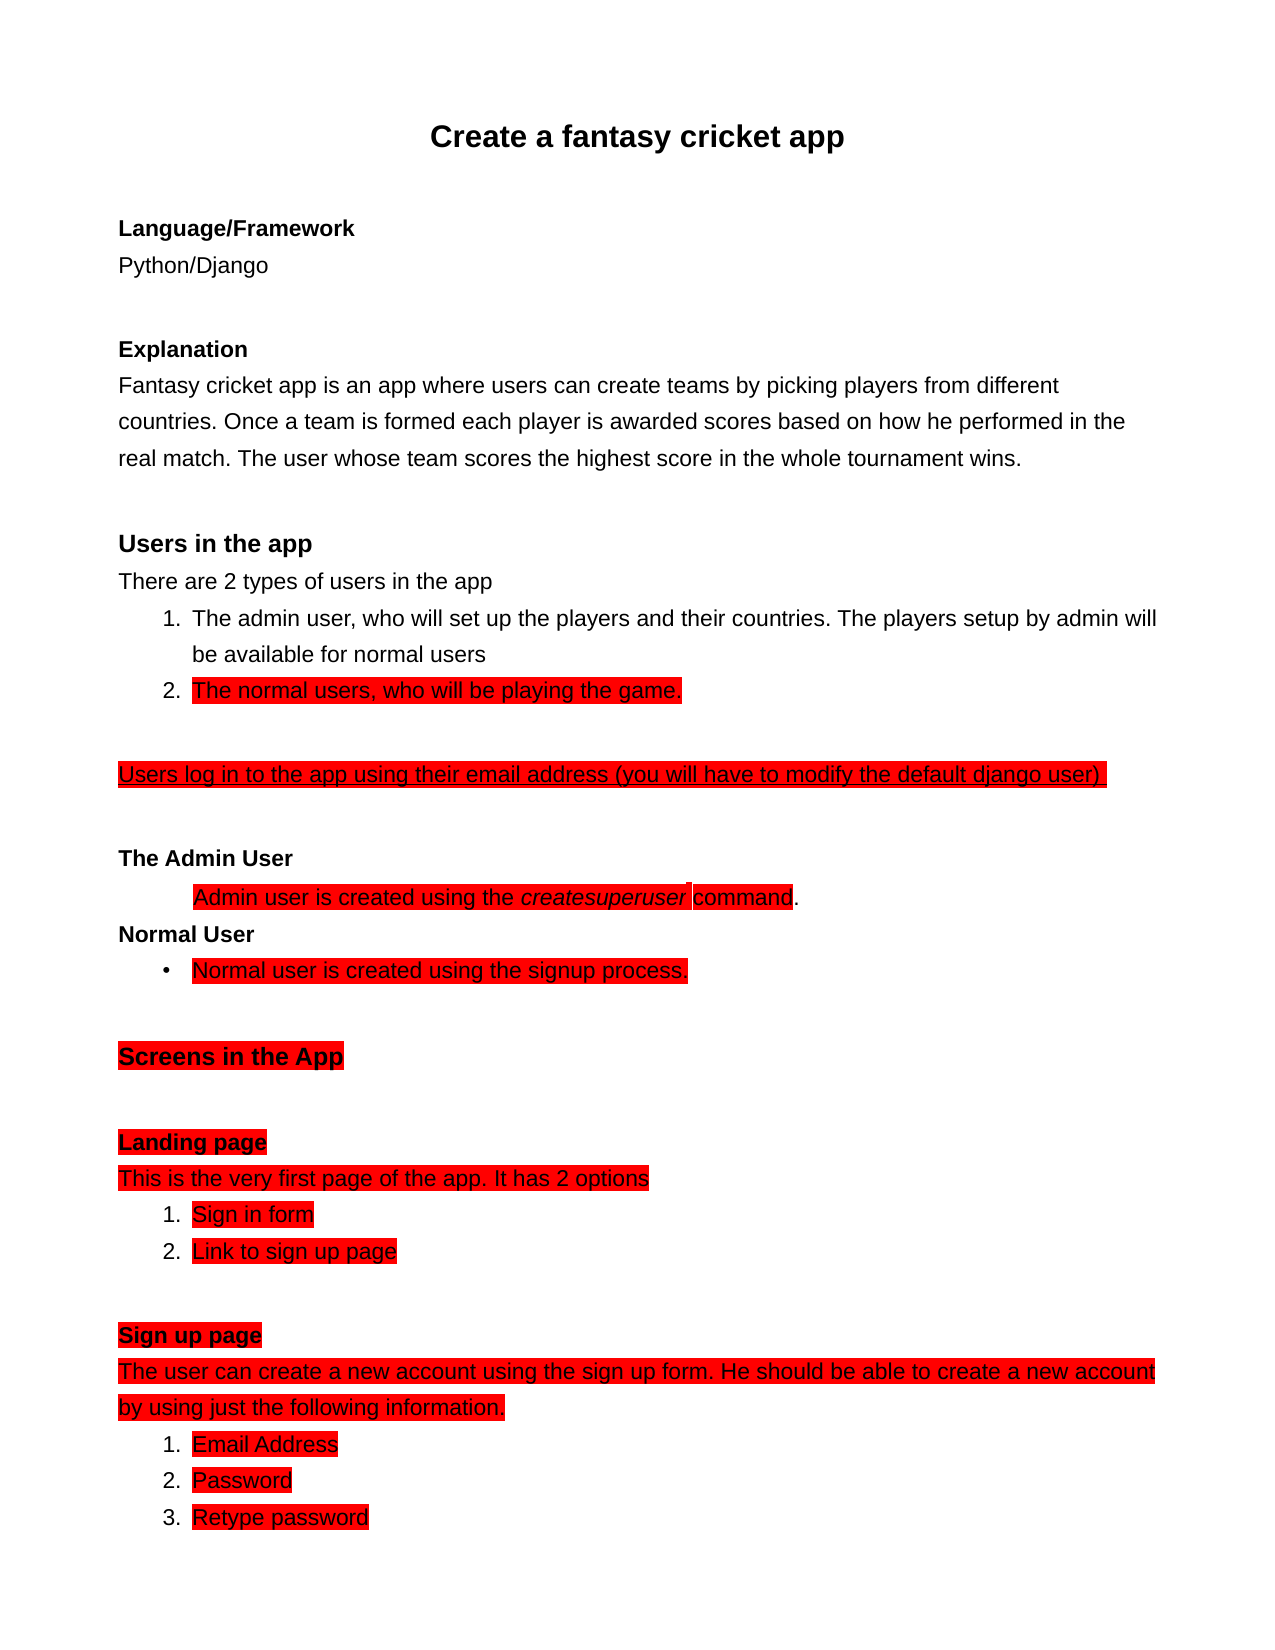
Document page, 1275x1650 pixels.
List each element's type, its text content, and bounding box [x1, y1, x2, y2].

text There are 2 types of users in the app [118, 568, 1157, 594]
list The admin user, who will set up the players and their countries. The players setup by admin will be available for normal users [162, 604, 1157, 667]
text Landing page [118, 1129, 1157, 1155]
text Users in the app [118, 529, 1157, 557]
text Create a fantasy cricket app [118, 118, 1157, 154]
text Sign up page [118, 1322, 1157, 1348]
text Fantasy cricket app is an app where users can create teams by picking players from different countries. Once a team is formed each player is awarded scores based on how he performed in the real match. The user whose team scores the highest score in the whole tournament wins. [118, 372, 1157, 471]
text Screens in the App [118, 1041, 1157, 1070]
list Password [162, 1467, 1157, 1493]
text Explanation [118, 336, 1157, 362]
list Retype password [162, 1503, 1157, 1530]
text This is the very first page of the app. It has 2 options [118, 1165, 1157, 1191]
list The normal users, who will be playing the game. [162, 677, 1157, 704]
text Language/Framework [118, 215, 1157, 242]
text Users log in to the app using their email address (you will have to modify the default django user) [118, 761, 1157, 788]
text Python/Django [118, 252, 1157, 278]
text The Admin User [118, 845, 1157, 872]
list Normal user is created using the signup process. [162, 957, 1157, 984]
text Admin user is created using the createsuperuser command. [118, 882, 1157, 910]
list Link to sign up page [162, 1238, 1157, 1264]
list Email Address [162, 1431, 1157, 1457]
list Sign in form [162, 1201, 1157, 1228]
text Normal User [118, 921, 1157, 947]
text The user can create a new account using the sign up form. He should be able to create a new account by using just the following information. [118, 1358, 1157, 1421]
